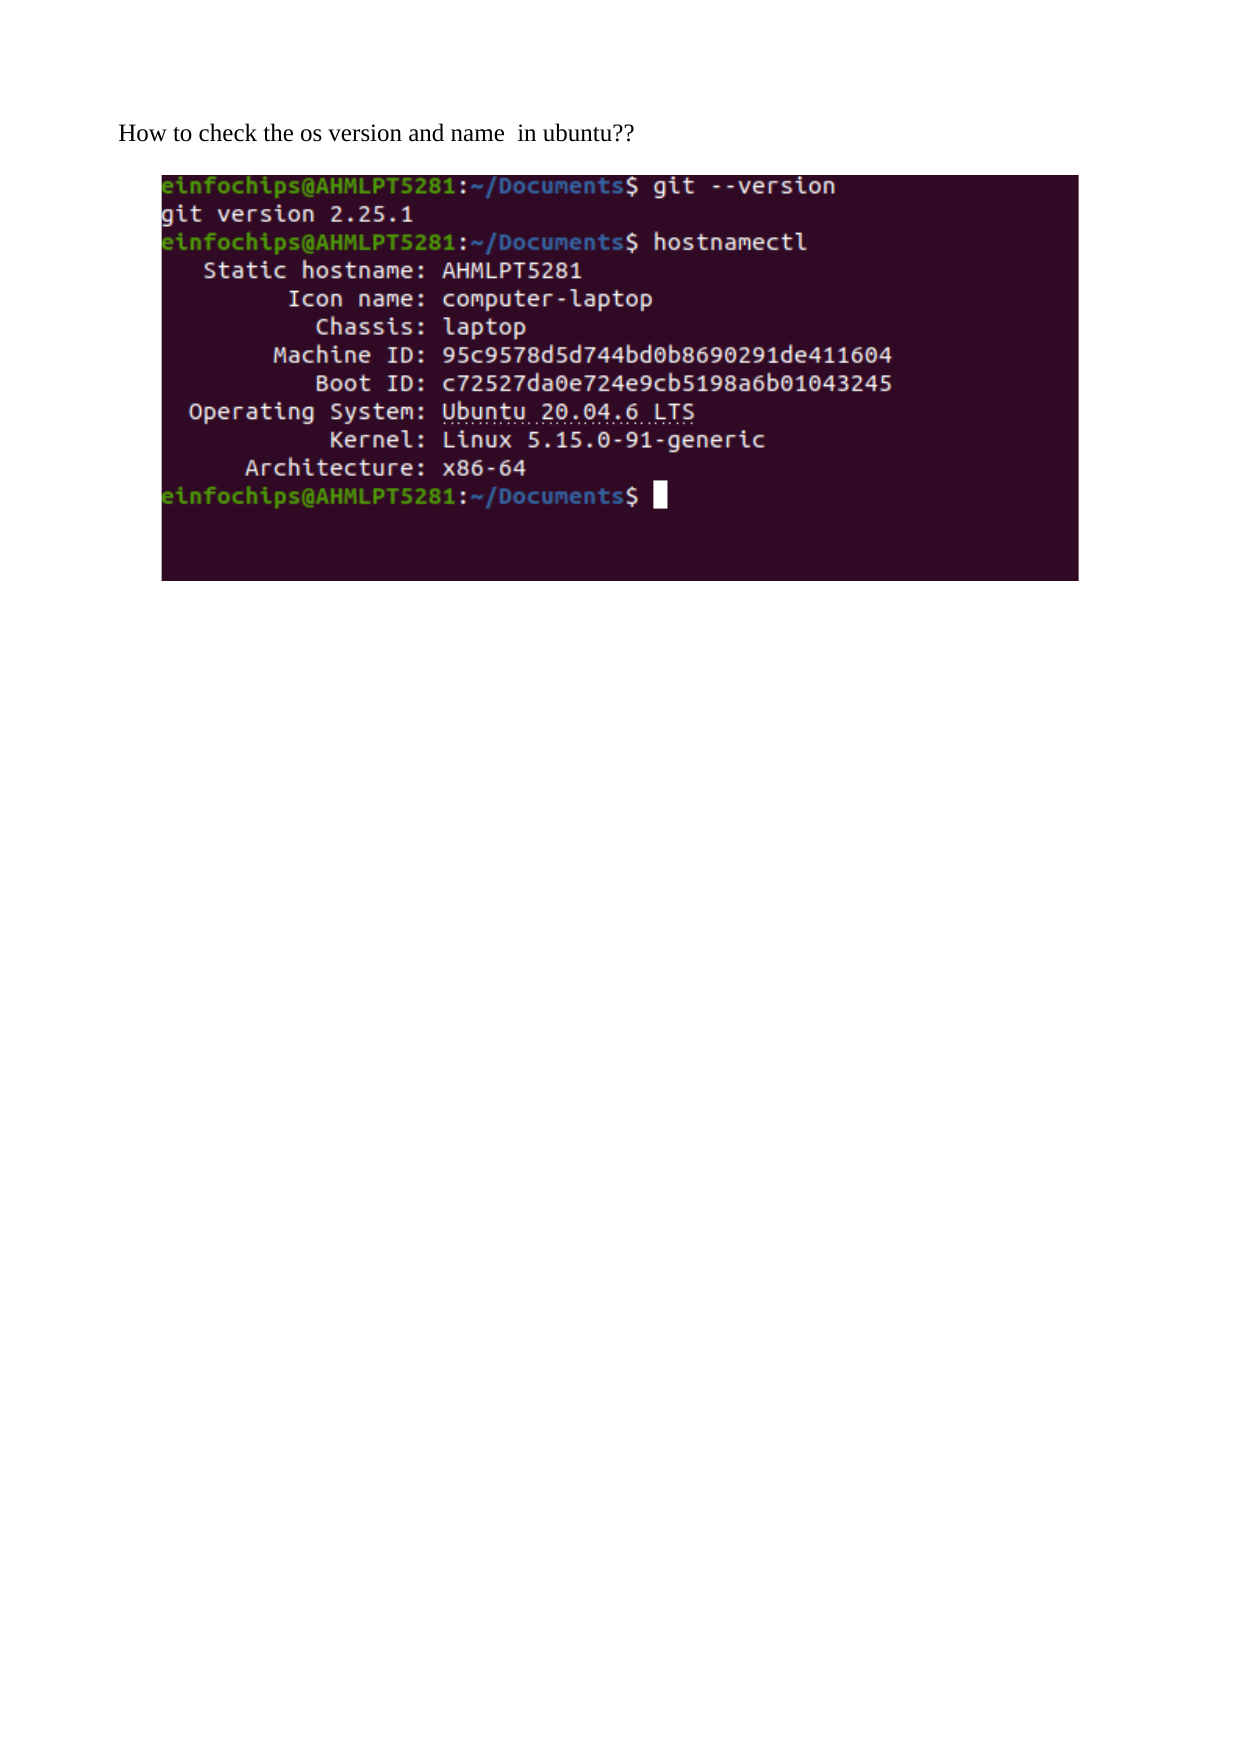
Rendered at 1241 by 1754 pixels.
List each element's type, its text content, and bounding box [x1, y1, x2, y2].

text How to check the os version and name in ubuntu?? [118, 118, 1122, 147]
picture [161, 175, 1079, 581]
